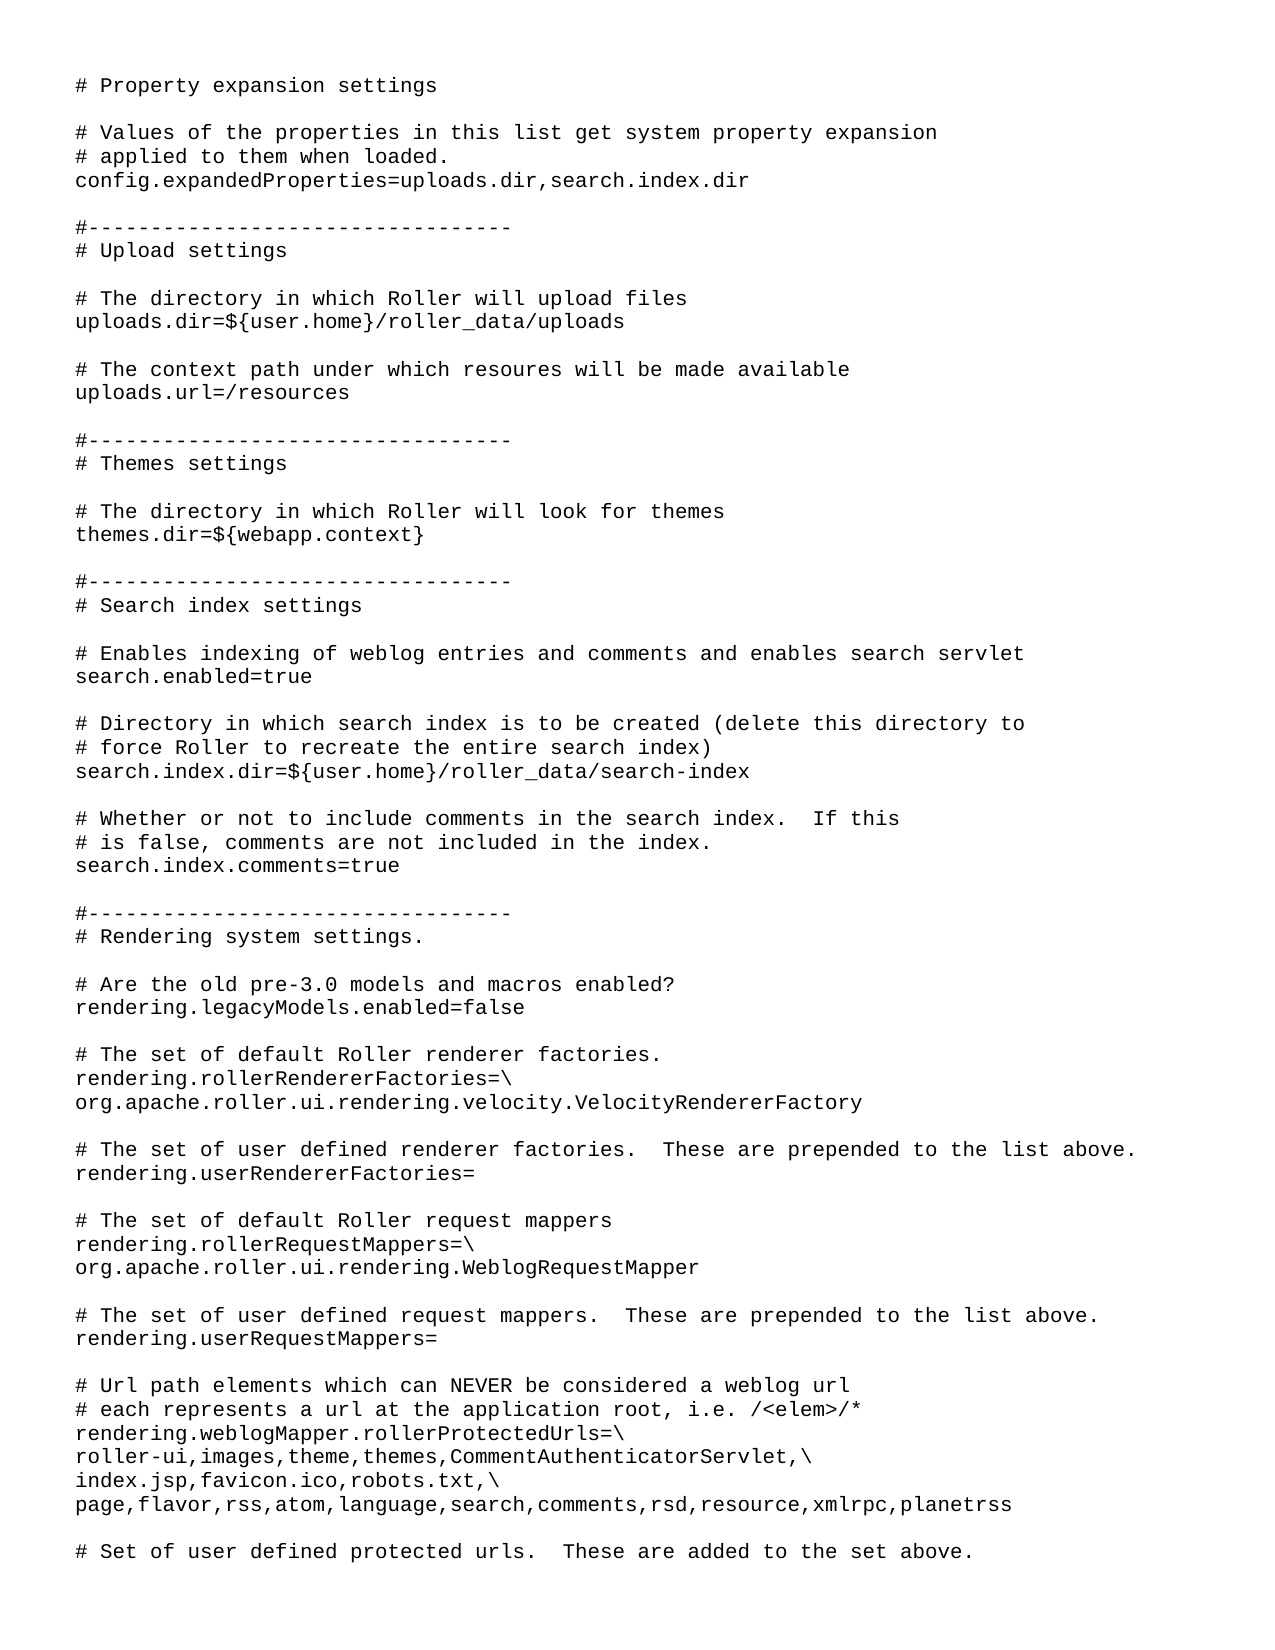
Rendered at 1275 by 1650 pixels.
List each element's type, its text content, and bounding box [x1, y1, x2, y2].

text uploads.url=/resources [75, 382, 1200, 406]
text # The set of default Roller request mappers [75, 1210, 1200, 1234]
text search.index.comments=true [75, 855, 1200, 879]
text org.apache.roller.ui.rendering.WeblogRequestMapper [75, 1257, 1200, 1281]
text rendering.rollerRequestMappers=\ [75, 1234, 1200, 1257]
text org.apache.roller.ui.rendering.velocity.VelocityRendererFactory [75, 1092, 1200, 1115]
text search.index.dir=${user.home}/roller_data/search-index [75, 761, 1200, 784]
text #---------------------------------- [75, 217, 1200, 241]
text #---------------------------------- [75, 430, 1200, 453]
text # Themes settings [75, 453, 1200, 477]
text # Url path elements which can NEVER be considered a weblog url [75, 1376, 1200, 1399]
text rendering.userRequestMappers= [75, 1328, 1200, 1352]
text rendering.weblogMapper.rollerProtectedUrls=\ [75, 1423, 1200, 1446]
text uploads.dir=${user.home}/roller_data/uploads [75, 311, 1200, 335]
text # Are the old pre-3.0 models and macros enabled? [75, 973, 1200, 997]
text # is false, comments are not included in the index. [75, 832, 1200, 855]
text # The set of user defined request mappers. These are prepended to the list above. [75, 1304, 1200, 1328]
text config.expandedProperties=uploads.dir,search.index.dir [75, 169, 1200, 193]
text # Search index settings [75, 595, 1200, 619]
text # Set of user defined protected urls. These are added to the set above. [75, 1541, 1200, 1565]
text #---------------------------------- [75, 572, 1200, 595]
text # The context path under which resoures will be made available [75, 359, 1200, 382]
text # Upload settings [75, 241, 1200, 264]
text rendering.rollerRendererFactories=\ [75, 1068, 1200, 1092]
text # force Roller to recreate the entire search index) [75, 737, 1200, 761]
text index.jsp,favicon.ico,robots.txt,\ [75, 1470, 1200, 1494]
text # Rendering system settings. [75, 926, 1200, 950]
text page,flavor,rss,atom,language,search,comments,rsd,resource,xmlrpc,planetrss [75, 1494, 1200, 1517]
text # each represents a url at the application root, i.e. /<elem>/* [75, 1399, 1200, 1423]
text # Directory in which search index is to be created (delete this directory to [75, 713, 1200, 737]
text rendering.legacyModels.enabled=false [75, 997, 1200, 1021]
text search.enabled=true [75, 666, 1200, 690]
text # The directory in which Roller will upload files [75, 288, 1200, 311]
text roller-ui,images,theme,themes,CommentAuthenticatorServlet,\ [75, 1446, 1200, 1470]
text # Property expansion settings [75, 75, 1200, 99]
text # applied to them when loaded. [75, 146, 1200, 169]
text # Enables indexing of weblog entries and comments and enables search servlet [75, 642, 1200, 666]
text # The directory in which Roller will look for themes [75, 501, 1200, 524]
text rendering.userRendererFactories= [75, 1163, 1200, 1186]
text # The set of default Roller renderer factories. [75, 1044, 1200, 1068]
text #---------------------------------- [75, 903, 1200, 926]
text themes.dir=${webapp.context} [75, 524, 1200, 548]
text # Values of the properties in this list get system property expansion [75, 122, 1200, 146]
text # The set of user defined renderer factories. These are prepended to the list above. [75, 1139, 1200, 1163]
text # Whether or not to include comments in the search index. If this [75, 808, 1200, 832]
